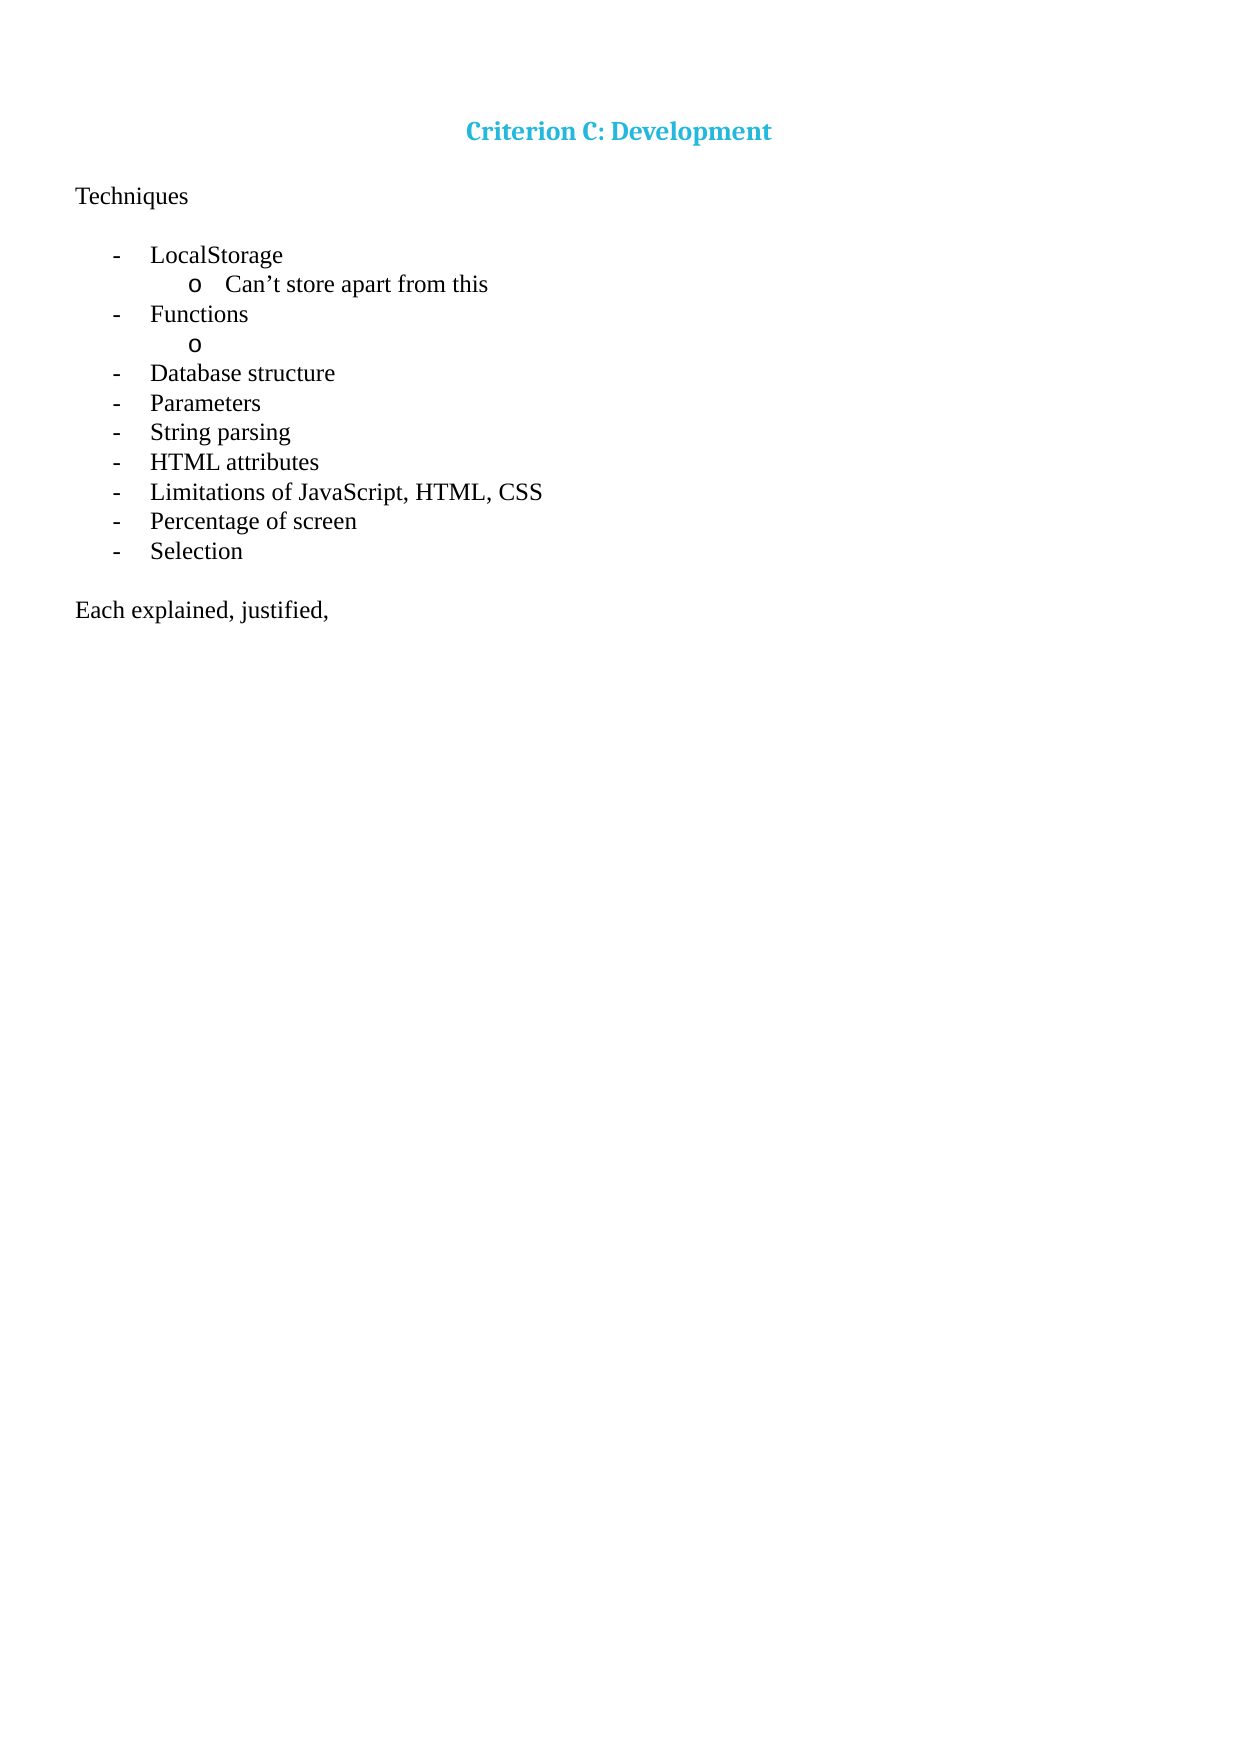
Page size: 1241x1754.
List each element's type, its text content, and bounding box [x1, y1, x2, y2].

list Can’t store apart from this [187, 269, 1163, 299]
list LocalStorage [112, 240, 1163, 269]
text Each explained, justified, [75, 595, 1163, 624]
list Limitations of JavaScript, HTML, CSS [112, 476, 1163, 506]
list HTML attributes [112, 447, 1163, 476]
list String parsing [112, 417, 1163, 447]
list Percentage of screen [112, 506, 1163, 536]
list Functions [112, 299, 1163, 328]
text Criterion C: Development [75, 116, 1163, 147]
list Parameters [112, 388, 1163, 417]
list Selection [112, 536, 1163, 565]
text Techniques [75, 181, 1163, 210]
list Database structure [112, 358, 1163, 388]
